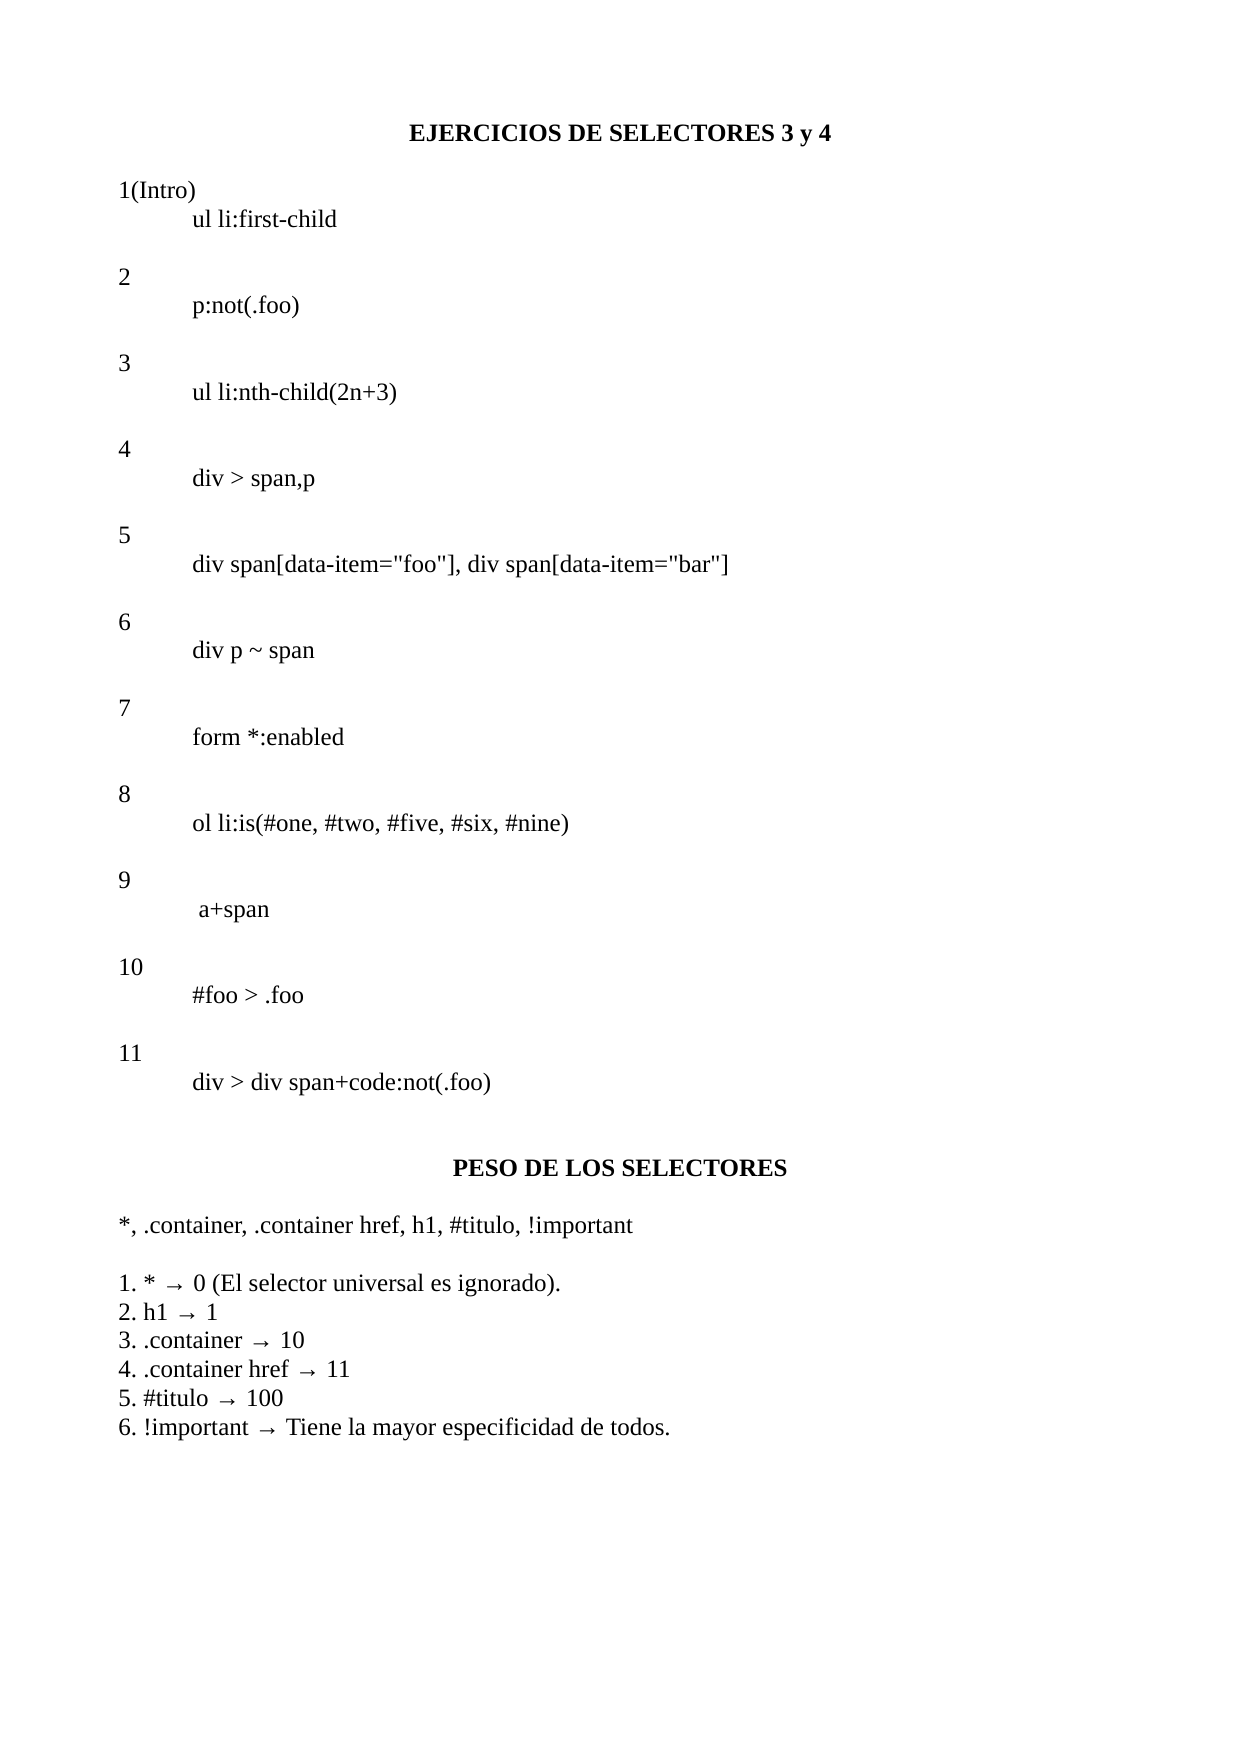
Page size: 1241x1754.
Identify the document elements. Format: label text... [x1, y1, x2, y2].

text PESO DE LOS SELECTORES [118, 1153, 1122, 1182]
text 7 [118, 693, 1122, 722]
text 8 [118, 779, 1122, 808]
text 1(Intro) [118, 176, 1122, 204]
text 10 [118, 952, 1122, 981]
text 6 [118, 607, 1122, 636]
text 6. !important → Tiene la mayor especificidad de todos. [118, 1412, 1122, 1441]
text 4. .container href → 11 [118, 1354, 1122, 1383]
text ol li:is(#one, #two, #five, #six, #nine) [118, 808, 1122, 837]
text *, .container, .container href, h1, #titulo, !important [118, 1211, 1122, 1239]
text div p ~ span [118, 636, 1122, 664]
text div span[data-item="foo"], div span[data-item="bar"] [118, 549, 1122, 578]
text 2 [118, 262, 1122, 291]
text 5 [118, 521, 1122, 549]
text 11 [118, 1038, 1122, 1067]
text 2. h1 → 1 [118, 1297, 1122, 1326]
text 3 [118, 348, 1122, 377]
text 1. * → 0 (El selector universal es ignorado). [118, 1268, 1122, 1297]
text div > span,p [118, 463, 1122, 492]
text #foo > .foo [118, 981, 1122, 1009]
text 9 [118, 866, 1122, 894]
text 5. #titulo → 100 [118, 1383, 1122, 1412]
text form *:enabled [118, 722, 1122, 751]
text EJERCICIOS DE SELECTORES 3 y 4 [118, 118, 1122, 147]
text 3. .container → 10 [118, 1326, 1122, 1354]
text ul li:nth-child(2n+3) [118, 377, 1122, 406]
text 4 [118, 434, 1122, 463]
text a+span [118, 894, 1122, 923]
text p:not(.foo) [118, 291, 1122, 319]
text div > div span+code:not(.foo) [118, 1067, 1122, 1096]
text ul li:first-child [118, 204, 1122, 233]
